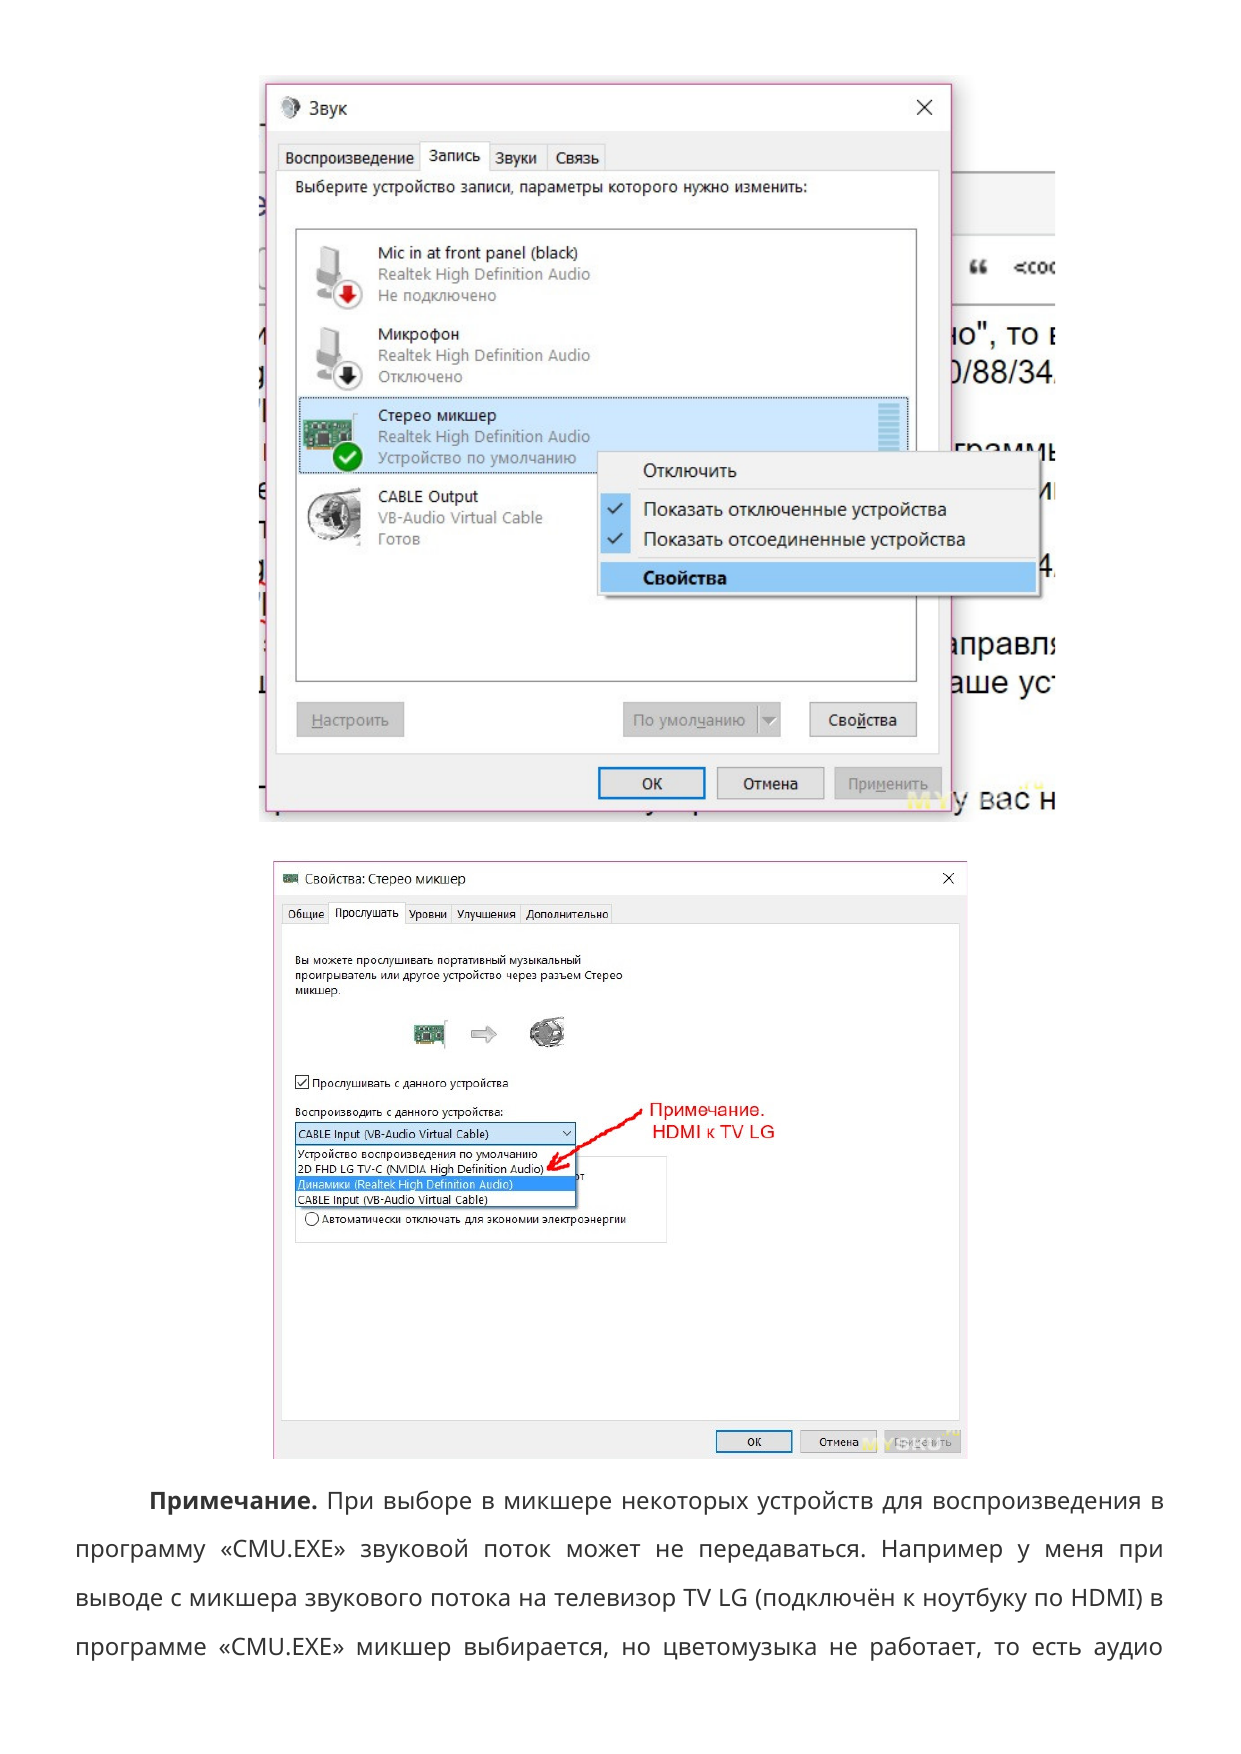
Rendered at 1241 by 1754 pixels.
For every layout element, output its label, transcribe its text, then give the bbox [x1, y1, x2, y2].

picture [273, 859, 968, 1459]
text Примечание. При выборе в микшере некоторых устройств для воспроизведения в программу «CMU.EXE» звуковой поток может не передаваться. Например у меня при выводе c микшера звукового потока на телевизор TV LG (подключён к ноутбуку по HDMI) в программе «CMU.EXE» микшер выбирается, но цветомузыка не работает, то есть аудио [75, 1483, 1165, 1663]
picture [258, 75, 1056, 822]
